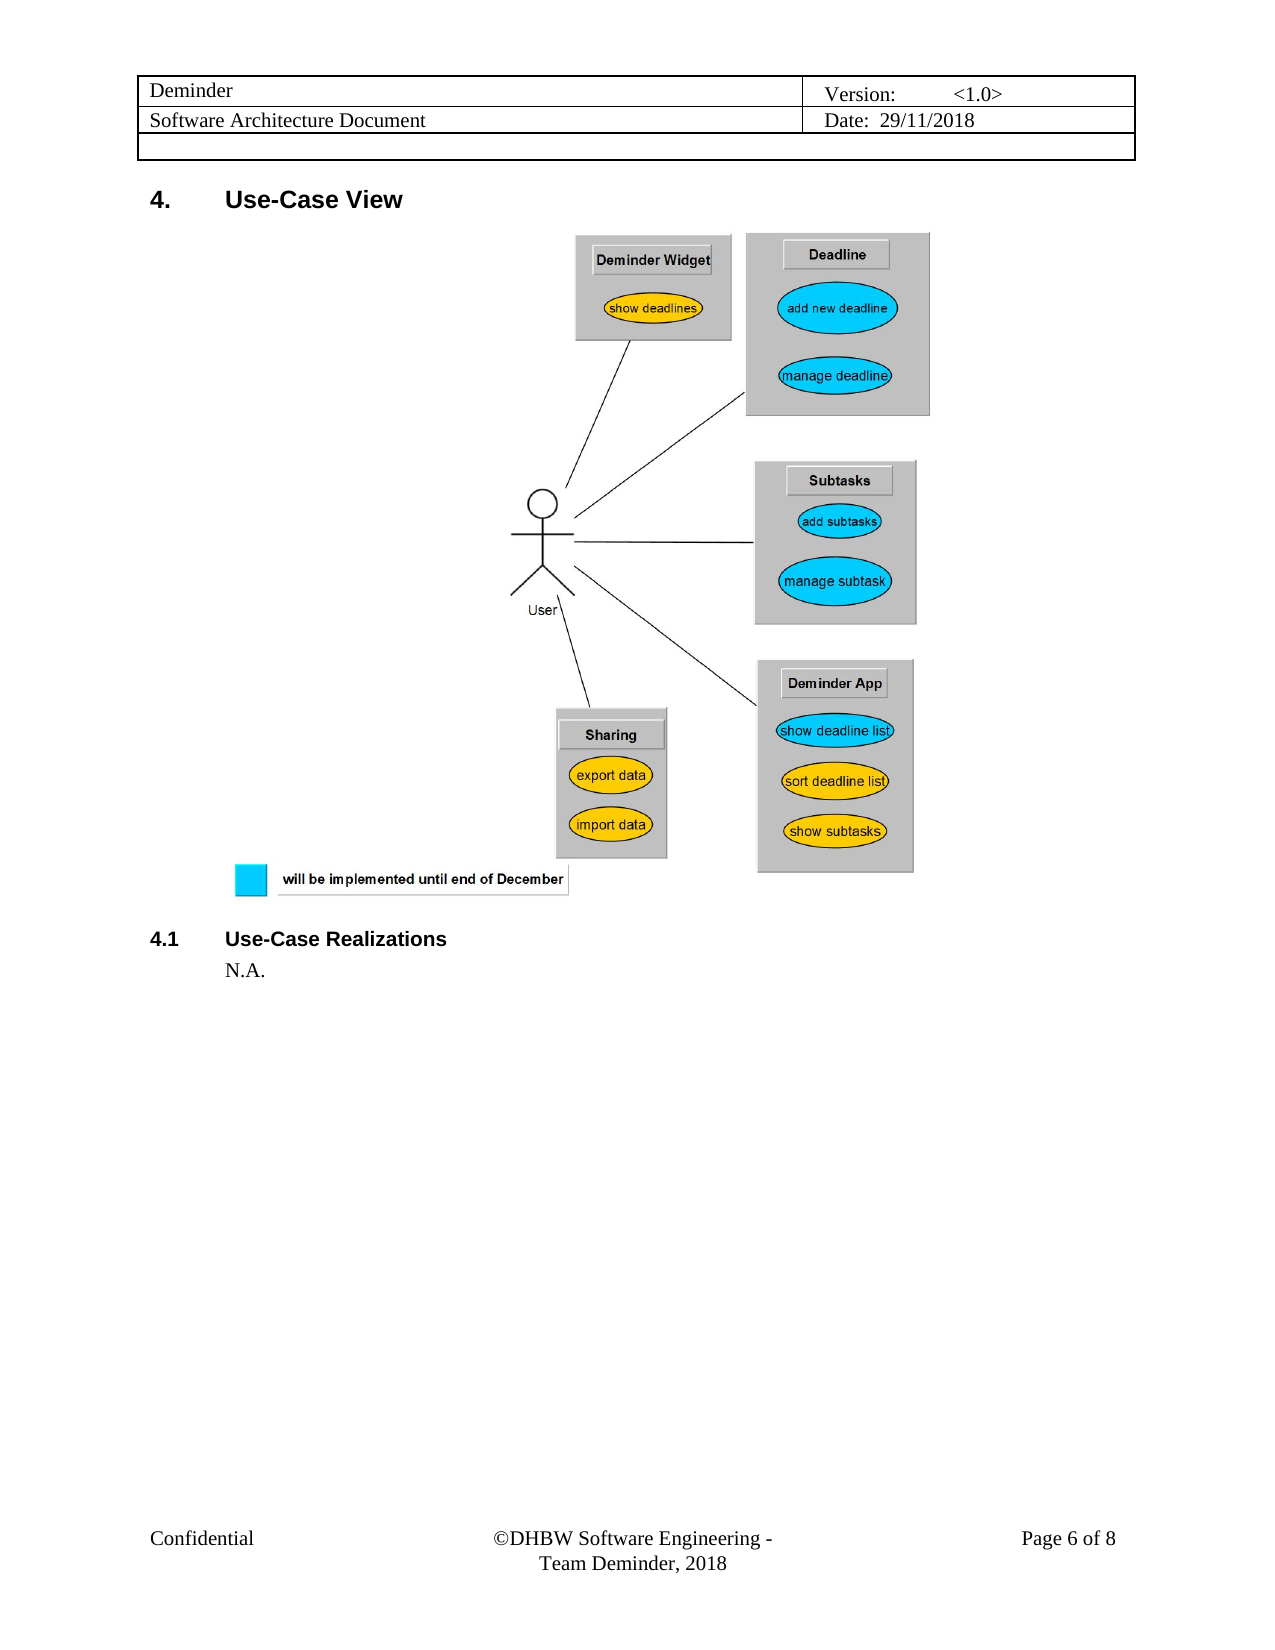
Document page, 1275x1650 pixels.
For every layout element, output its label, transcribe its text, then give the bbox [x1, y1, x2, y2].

text N.A. [225, 957, 1125, 982]
subtitle Use-Case View [150, 185, 1125, 214]
picture [225, 220, 939, 901]
subtitle Use-Case Realizations [150, 925, 1125, 950]
